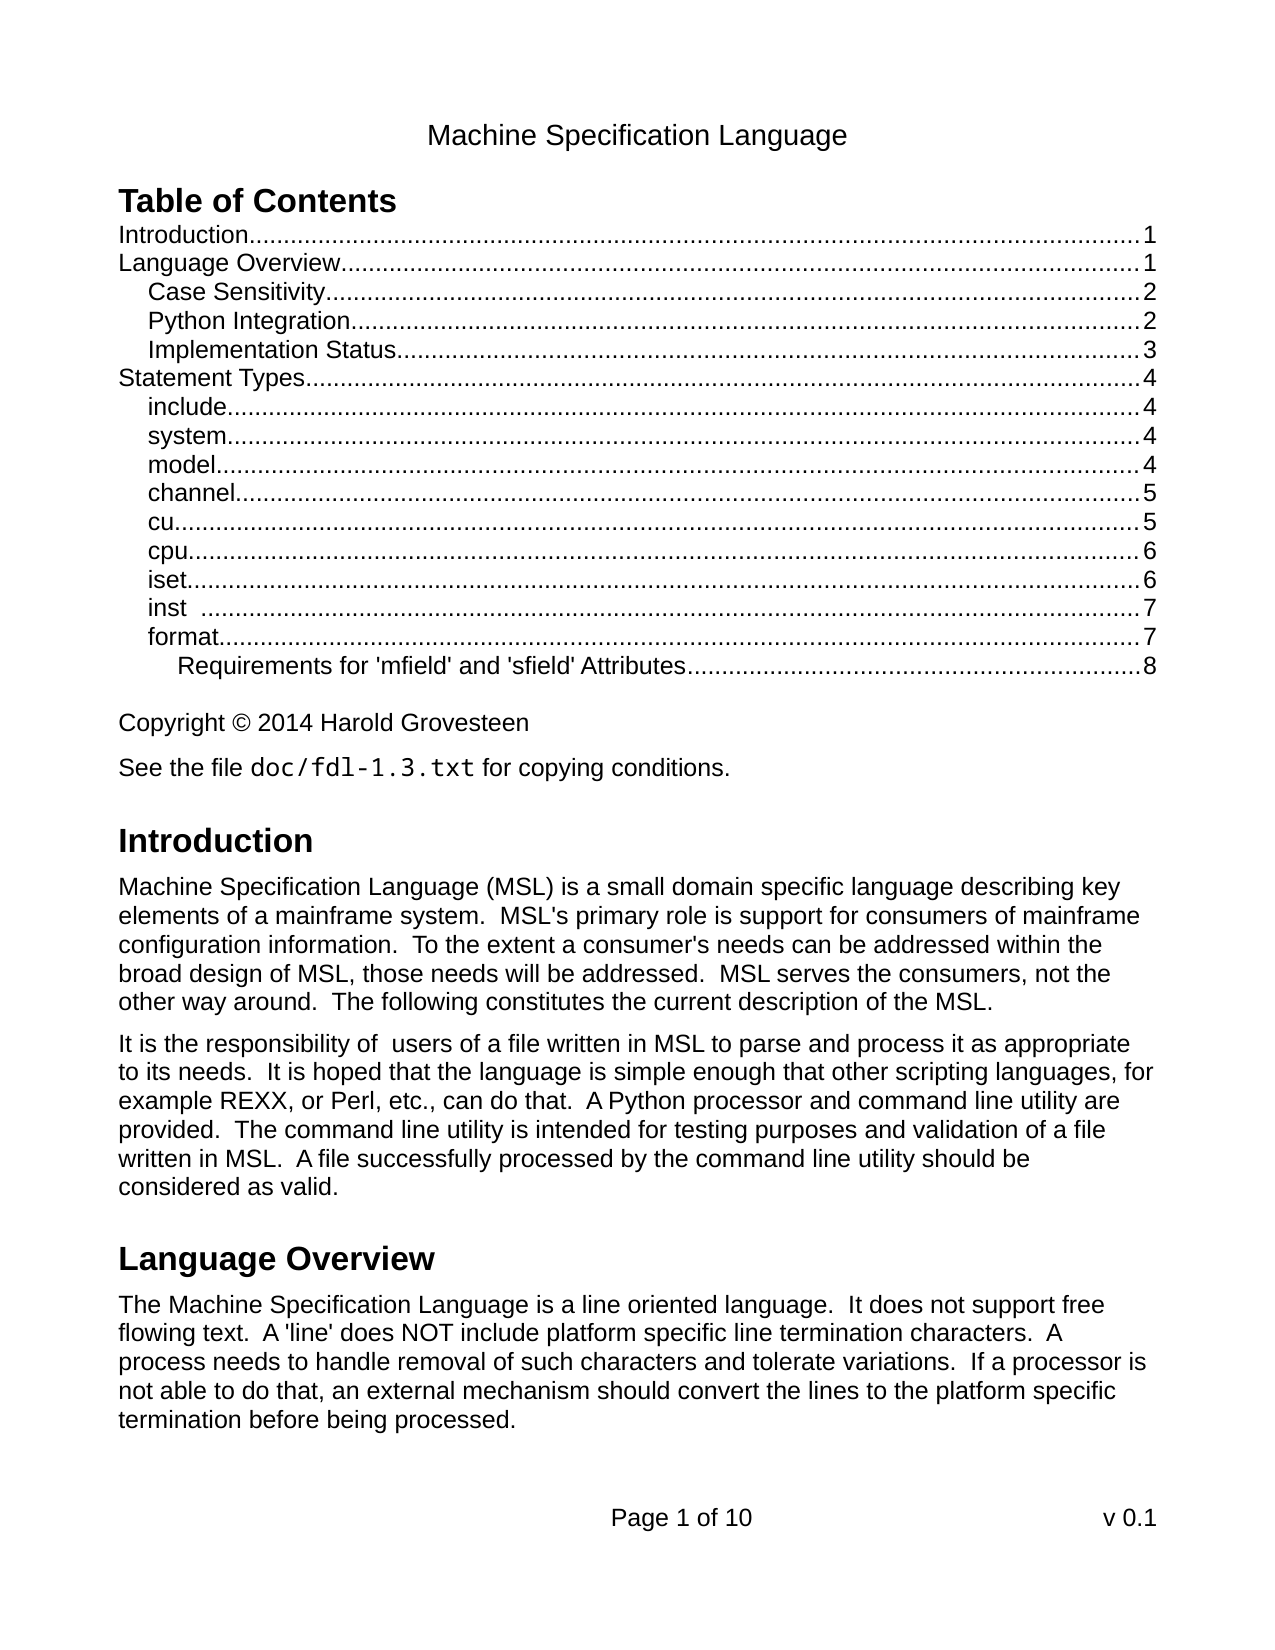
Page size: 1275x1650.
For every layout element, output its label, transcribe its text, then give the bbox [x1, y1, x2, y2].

text include 4 [148, 392, 1157, 421]
text cpu 6 [148, 536, 1157, 564]
text Language Overview 1 [118, 248, 1157, 277]
subtitle Language Overview [118, 1238, 1157, 1277]
text The Machine Specification Language is a line oriented language. It does not support free flowing text. A 'line' does NOT include platform specific line termination characters. A process needs to handle removal of such characters and tolerate variations. If a processor is not able to do that, an external mechanism should convert the lines to the platform specific termination before being processed. [118, 1290, 1157, 1433]
subtitle Table of Contents [118, 181, 1157, 219]
text Case Sensitivity 2 [148, 277, 1157, 306]
text Machine Specification Language (MSL) is a small domain specific language describing key elements of a mainframe system. MSL's primary role is support for consumers of mainframe configuration information. To the extent a consumer's needs can be addressed within the broad design of MSL, those needs will be addressed. MSL serves the consumers, not the other way around. The following constitutes the current description of the MSL. [118, 872, 1157, 1016]
text Statement Types 4 [118, 363, 1157, 392]
text Implementation Status 3 [148, 334, 1157, 363]
text Requirements for 'mfield' and 'sfield' Attributes 8 [177, 651, 1157, 679]
text iset 6 [148, 564, 1157, 593]
subtitle Introduction [118, 821, 1157, 860]
text Copyright © 2014 Harold Grovesteen [118, 708, 1157, 737]
text Introduction 1 [118, 219, 1157, 248]
text Python Integration 2 [148, 306, 1157, 334]
text model 4 [148, 449, 1157, 478]
text format 7 [148, 622, 1157, 651]
text channel 5 [148, 478, 1157, 507]
text inst 7 [148, 593, 1157, 622]
text See the file doc/fdl-1.3.txt for copying conditions. [118, 749, 1157, 784]
text cu 5 [148, 507, 1157, 536]
text It is the responsibility of users of a file written in MSL to parse and process it as appropriate to its needs. It is hoped that the language is simple enough that other scripting languages, for example REXX, or Perl, etc., can do that. A Python processor and command line utility are provided. The command line utility is intended for testing purposes and validation of a file written in MSL. A file successfully processed by the command line utility should be considered as valid. [118, 1028, 1157, 1201]
text system 4 [148, 421, 1157, 449]
